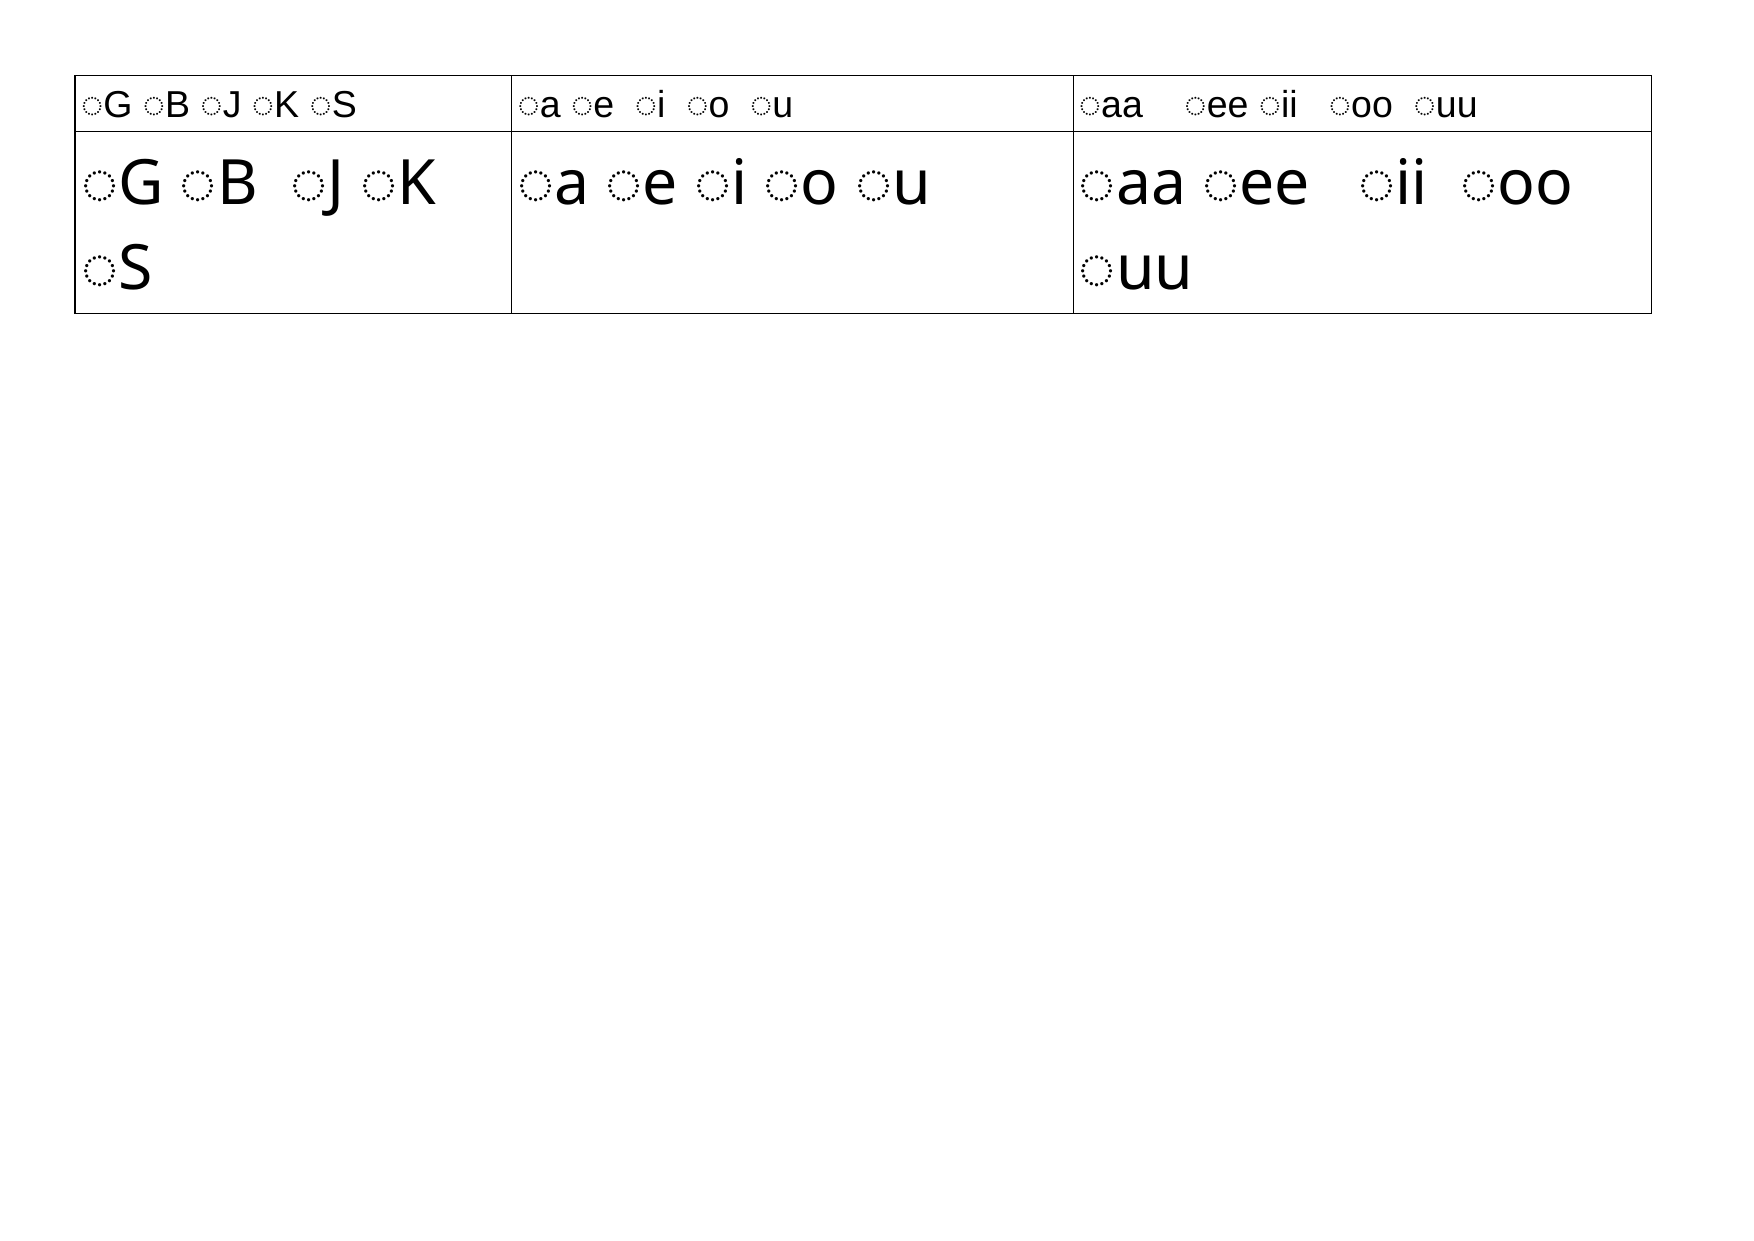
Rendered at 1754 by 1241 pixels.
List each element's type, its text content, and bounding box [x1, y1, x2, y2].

table_cell ◌aa ◌ee ◌ii ◌oo ◌uu [1074, 132, 1651, 313]
table_cell ◌aa ◌ee ◌ii ◌oo ◌uu [1074, 76, 1651, 131]
table_cell ◌G ◌B ◌J ◌K ◌S [76, 132, 511, 313]
table_cell ◌a ◌e ◌i ◌o ◌u [512, 76, 1073, 131]
table_cell ◌a ◌e ◌i ◌o ◌u [512, 132, 1073, 313]
table_cell ◌G ◌B ◌J ◌K ◌S [76, 76, 511, 131]
